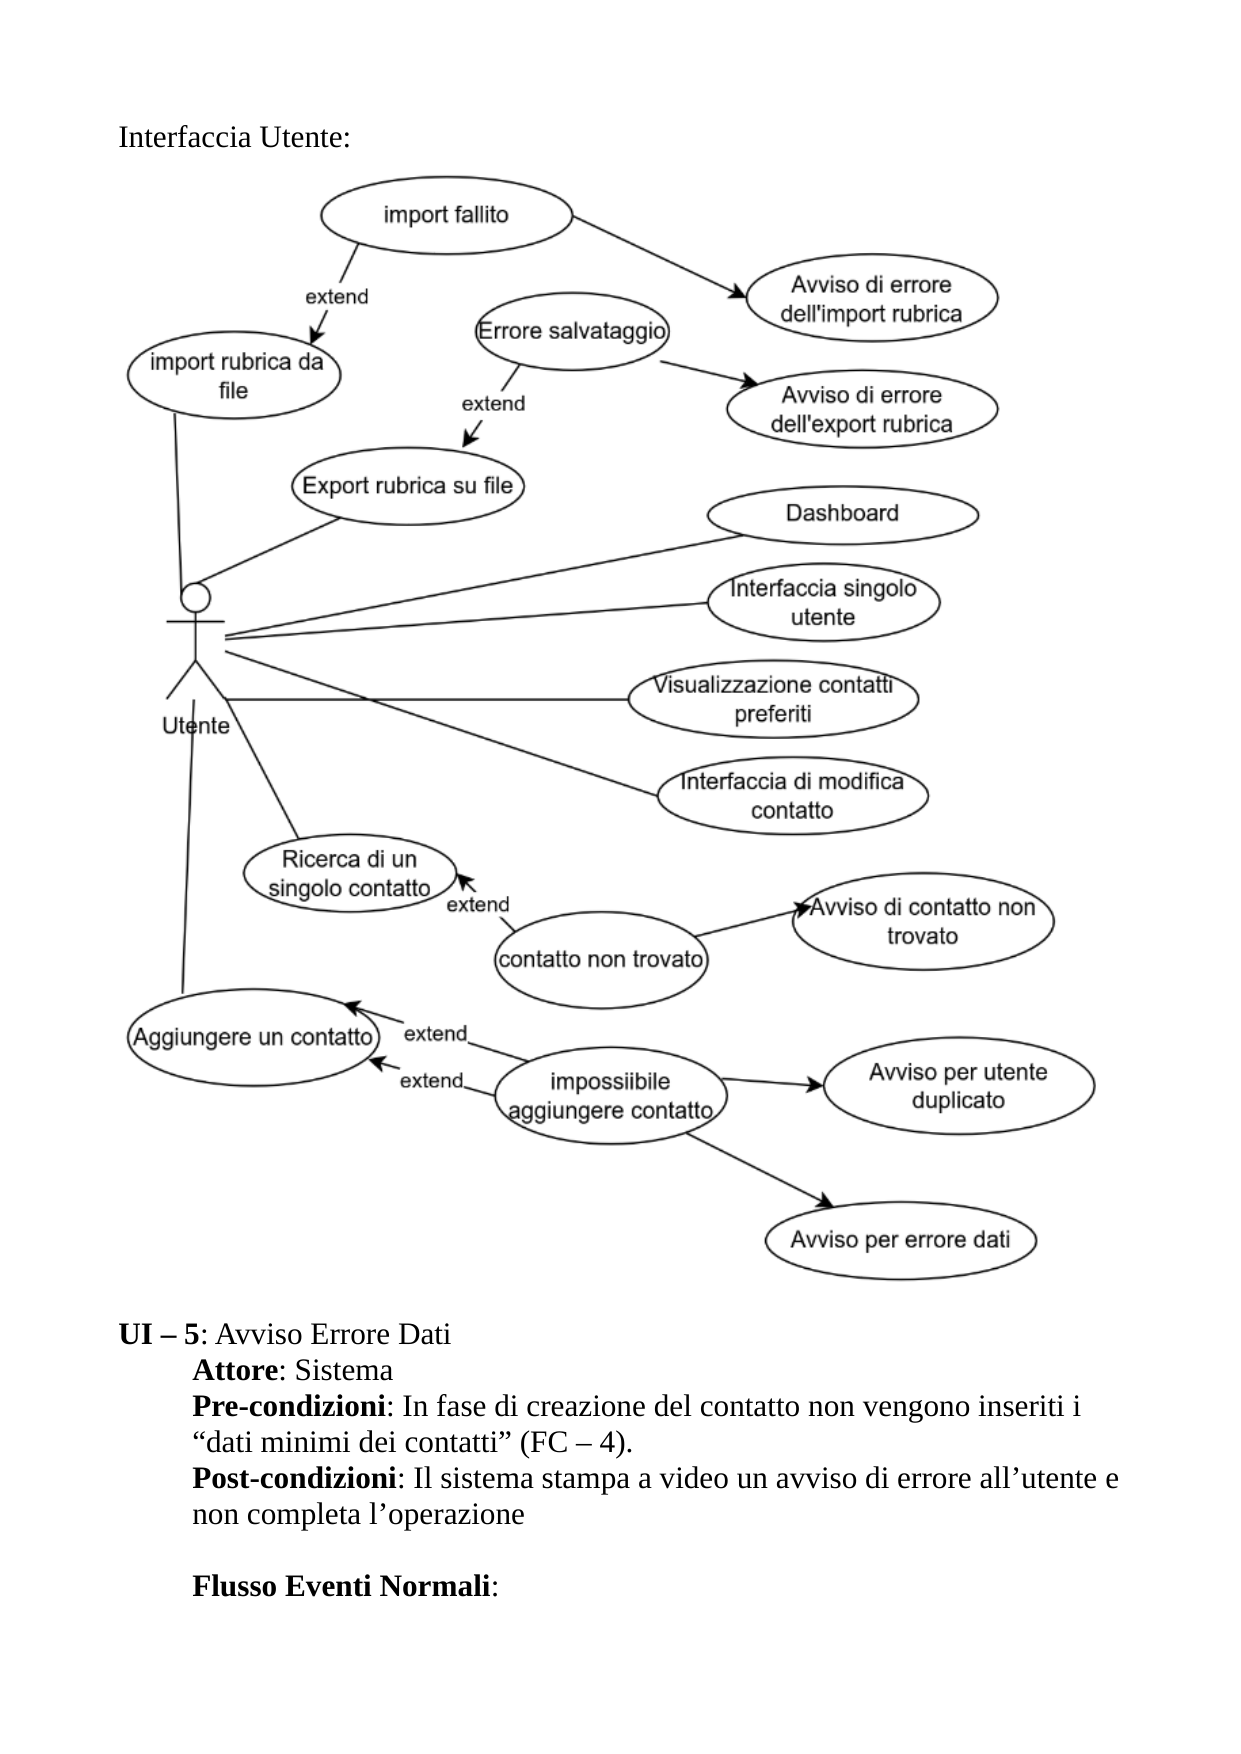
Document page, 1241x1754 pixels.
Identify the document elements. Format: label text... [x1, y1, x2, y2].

text Interfaccia Utente: [118, 118, 1122, 154]
text Attore: Sistema [118, 1351, 1122, 1387]
text Post-condizioni: Il sistema stampa a video un avviso di errore all’utente e non completa l’operazione [118, 1459, 1122, 1531]
text UI – 5: Avviso Errore Dati [118, 1315, 1122, 1351]
text Flusso Eventi Normali: [118, 1567, 1122, 1603]
text Pre-condizioni: In fase di creazione del contatto non vengono inseriti i “dati minimi dei contatti” (FC – 4). [118, 1387, 1122, 1459]
